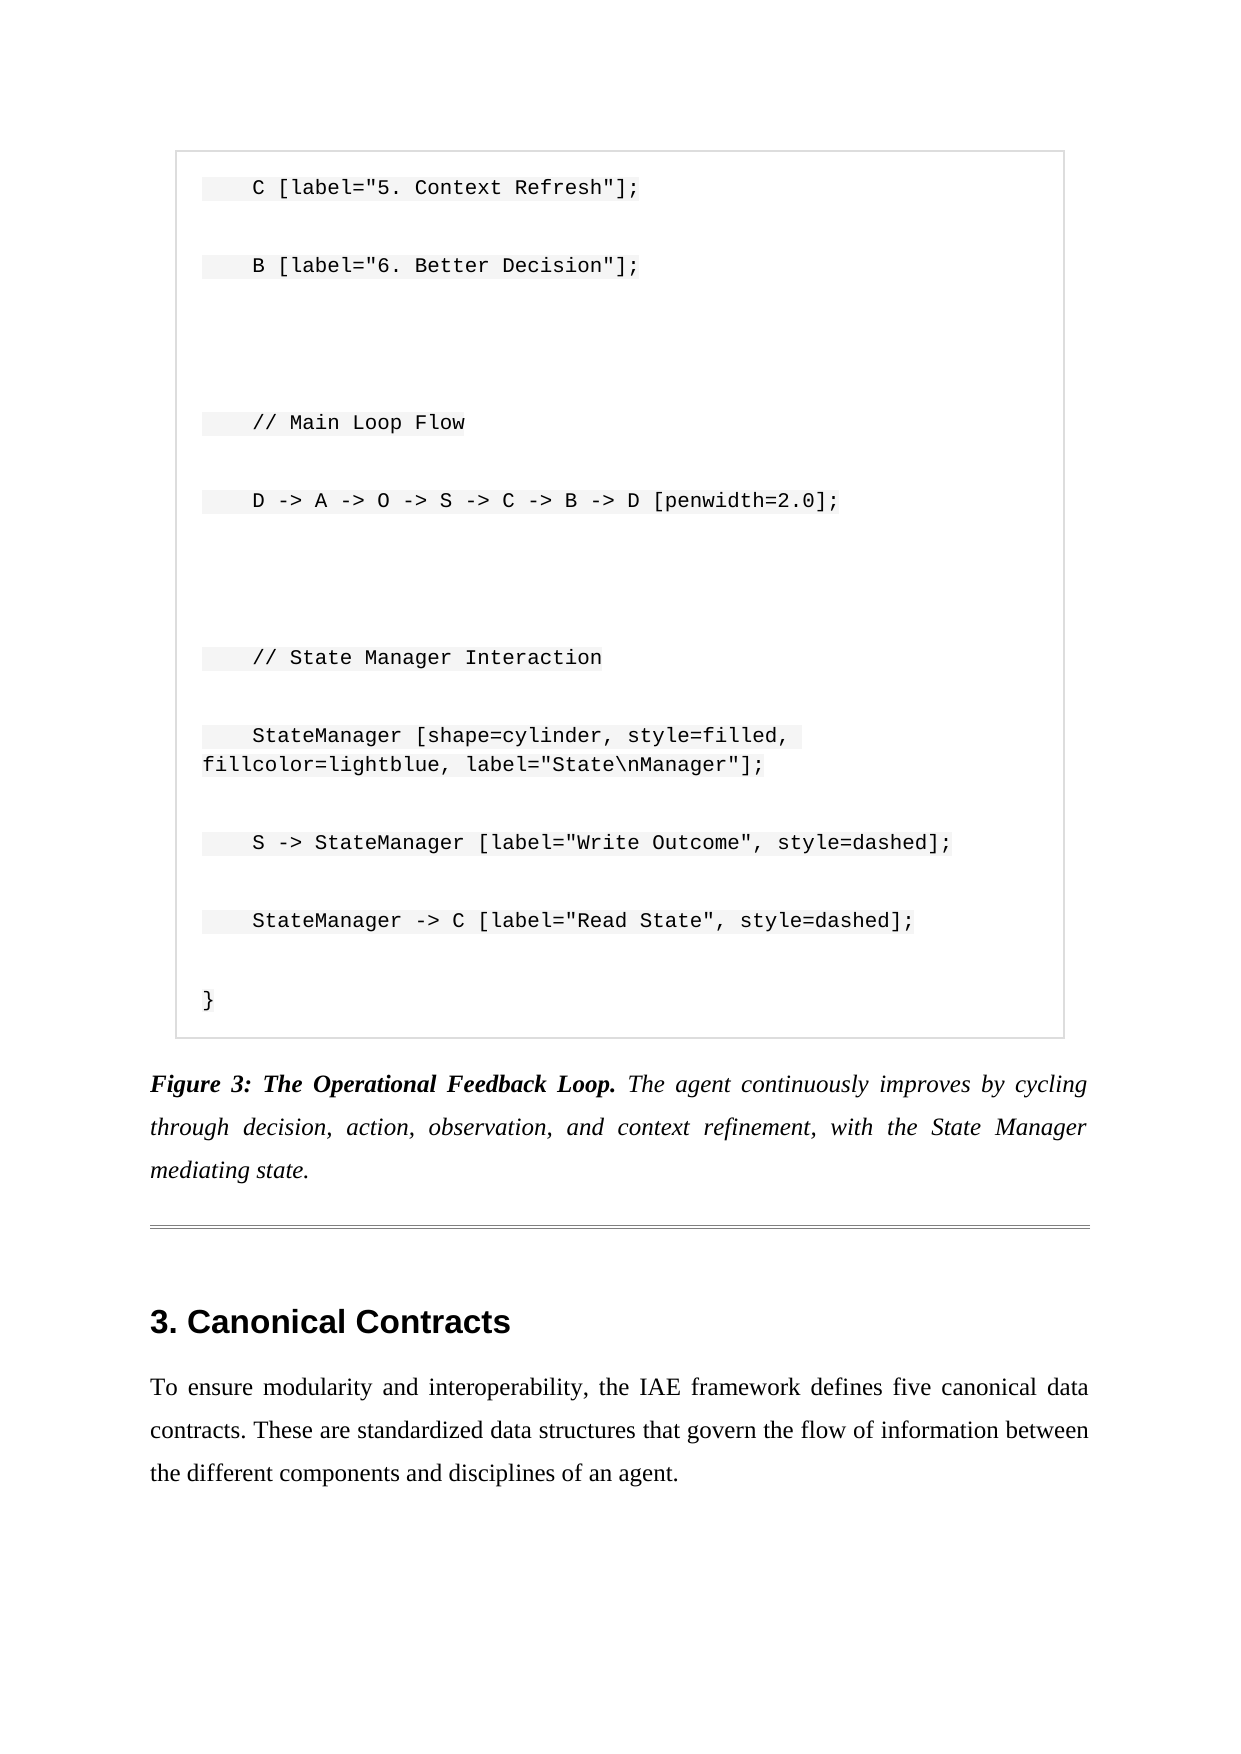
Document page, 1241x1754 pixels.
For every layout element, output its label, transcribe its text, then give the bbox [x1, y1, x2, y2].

text To ensure modularity and interoperability, the IAE framework defines five canonical data contracts. These are standardized data structures that govern the flow of information between the different components and disciplines of an agent. [150, 1372, 1090, 1487]
text S -> StateManager [label="Write Outcome", style=dashed]; [177, 805, 1063, 856]
text C [label="5. Context Refresh"]; [177, 152, 1063, 201]
text D -> A -> O -> S -> C -> B -> D [penwidth=2.0]; [177, 463, 1063, 514]
text StateManager -> C [label="Read State", style=dashed]; [177, 883, 1063, 934]
text Figure 3: The Operational Feedback Loop. The agent continuously improves by cycling through decision, action, observation, and context refinement, with the State Manager mediating state. [150, 1069, 1090, 1184]
text StateManager [shape=cylinder, style=filled, fillcolor=lightblue, label="State\nManager"]; [177, 698, 1063, 777]
text // Main Loop Flow [177, 385, 1063, 436]
text } [177, 962, 1063, 1037]
subtitle 3. Canonical Contracts [150, 1302, 1090, 1340]
text B [label="6. Better Decision"]; [177, 228, 1063, 279]
text // State Manager Interaction [177, 620, 1063, 671]
